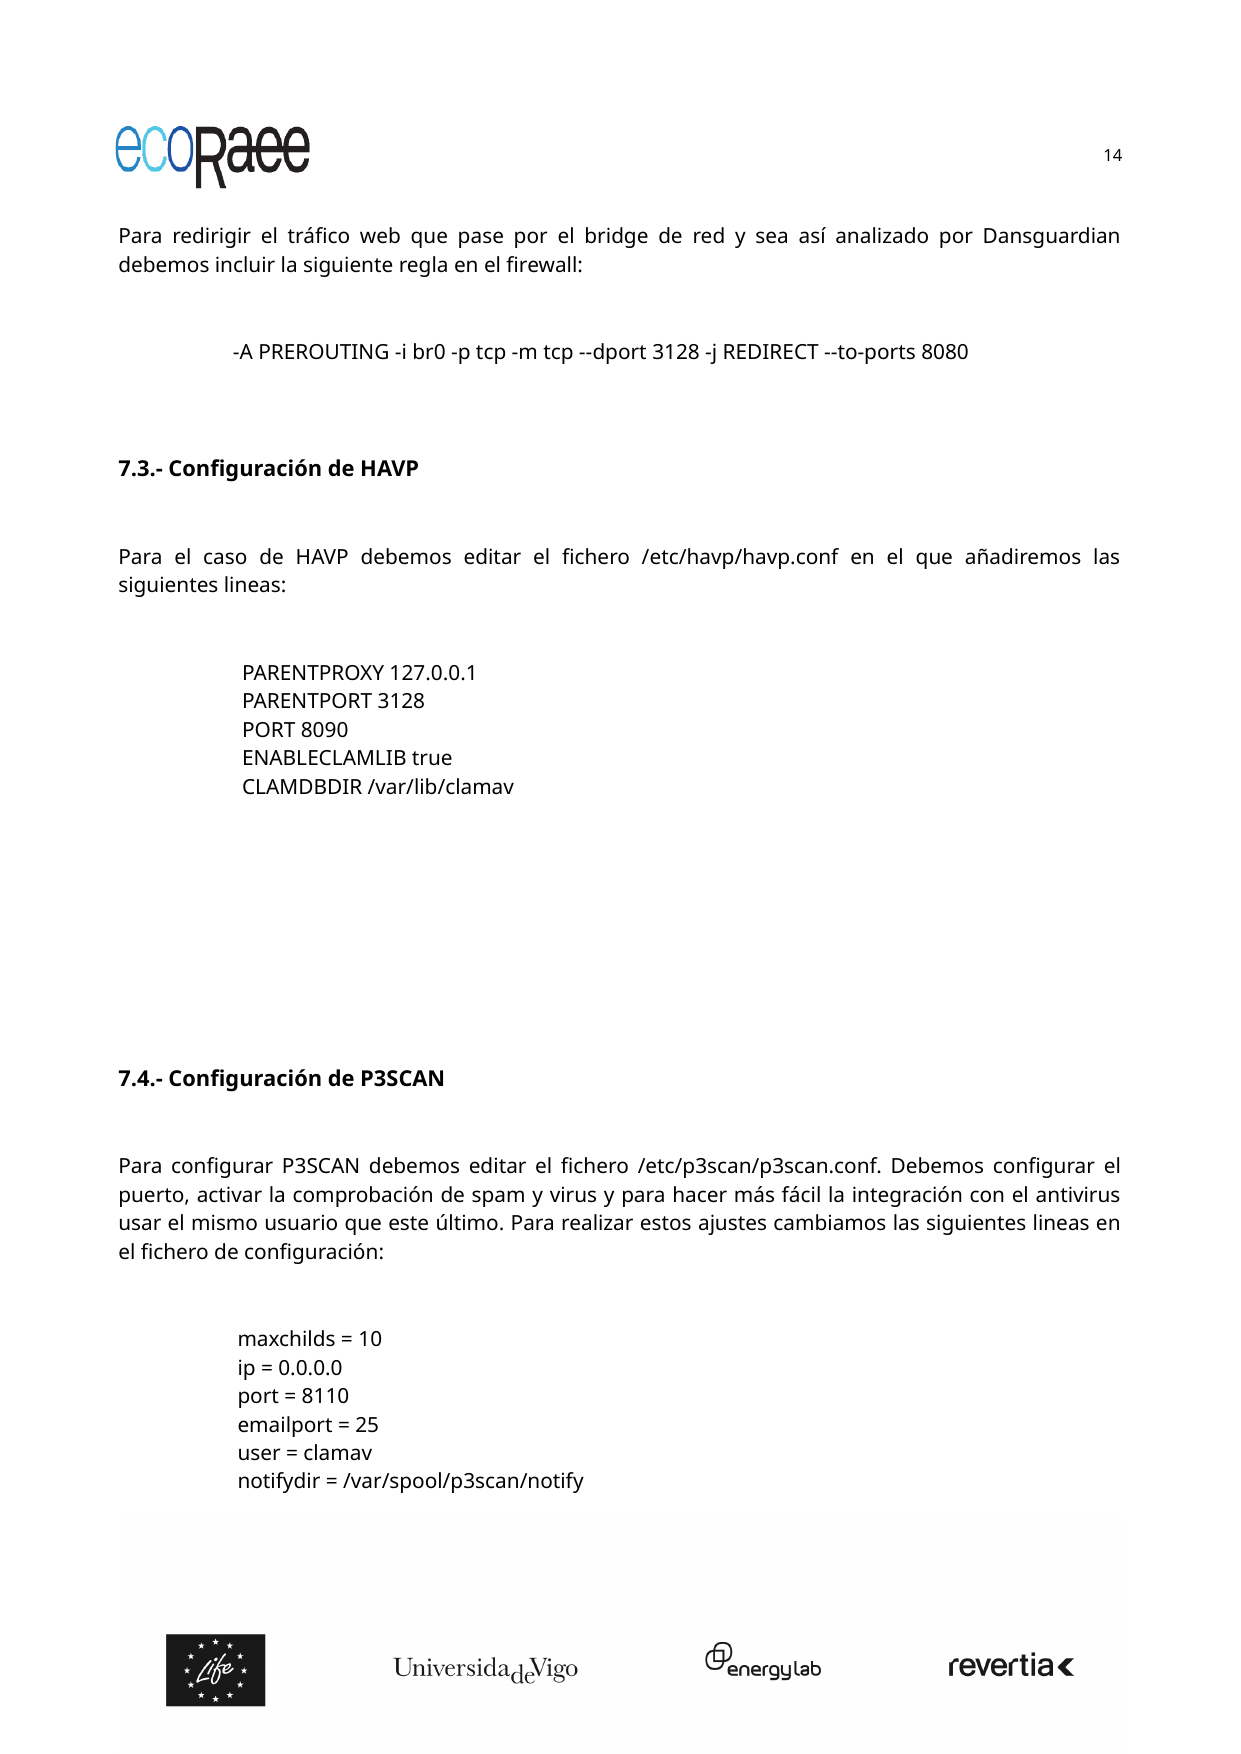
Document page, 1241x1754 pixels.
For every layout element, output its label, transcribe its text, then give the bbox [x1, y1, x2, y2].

text -A PREROUTING -i br0 -p tcp -m tcp --dport 3128 -j REDIRECT --to-ports 8080 [233, 337, 1122, 366]
text port = 8110 [237, 1381, 1122, 1410]
text user = clamav [237, 1438, 1122, 1467]
text 7.3.- Configuración de HAVP [118, 453, 1122, 483]
text emailport = 25 [237, 1410, 1122, 1438]
text Para redirigir el tráfico web que pase por el bridge de red y sea así analizado por Dansguardian debemos incluir la siguiente regla en el firewall: [118, 221, 1122, 278]
text PARENTPORT 3128 [242, 687, 1122, 715]
text notifydir = /var/spool/p3scan/notify [237, 1467, 1122, 1495]
text ENABLECLAMLIB true [242, 743, 1122, 772]
text CLAMDBDIR /var/lib/clamav [242, 772, 1122, 800]
text 7.4.- Configuración de P3SCAN [118, 1063, 1122, 1093]
text Para el caso de HAVP debemos editar el fichero /etc/havp/havp.conf en el que añadiremos las siguientes lineas: [118, 542, 1122, 599]
text maxchilds = 10 [237, 1324, 1122, 1353]
picture [118, 1514, 1123, 1754]
text ip = 0.0.0.0 [237, 1353, 1122, 1381]
text PORT 8090 [242, 715, 1122, 743]
picture [114, 124, 311, 190]
text PARENTPROXY 127.0.0.1 [242, 658, 1122, 687]
text Para configurar P3SCAN debemos editar el fichero /etc/p3scan/p3scan.conf. Debemos configurar el puerto, activar la comprobación de spam y virus y para hacer más fácil la integración con el antivirus usar el mismo usuario que este último. Para realizar estos ajustes cambiamos las siguientes lineas en el fichero de configuración: [118, 1152, 1122, 1265]
